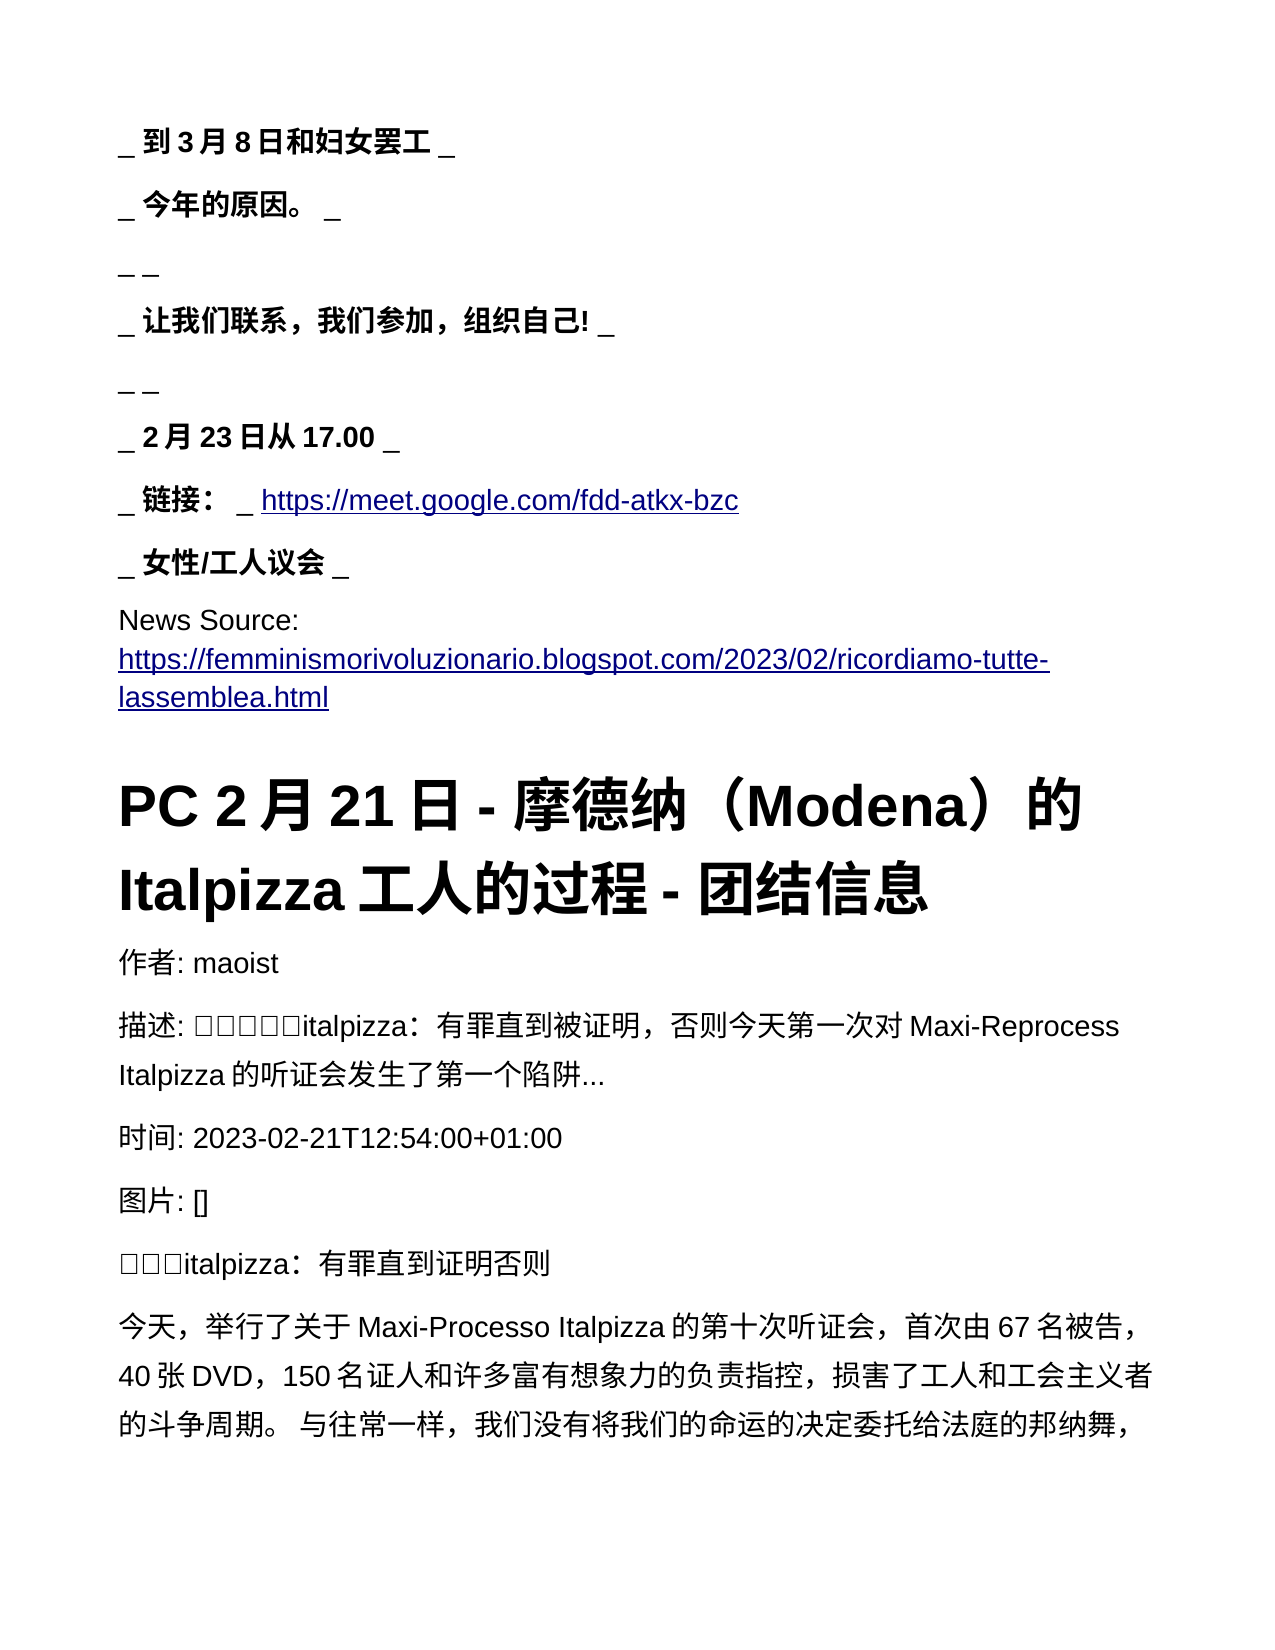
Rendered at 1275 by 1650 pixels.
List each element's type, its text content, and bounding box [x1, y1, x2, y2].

text _ _ [118, 361, 1157, 394]
text 时间: 2023-02-21T12:54:00+01:00 [118, 1114, 1157, 1157]
text 作者: maoist [118, 940, 1157, 982]
text News Source: https://femminismorivoluzionario.blogspot.com/2023/02/ricordiamo-tutte-lassemblea.html [118, 603, 1157, 714]
text _ _ [118, 244, 1157, 278]
text _ 让我们联系，我们参加，组织自己! _ [118, 297, 1157, 340]
text 描述: 📌📌📌📌📌italpizza：有罪直到被证明，否则今天第一次对Maxi-Reprocess Italpizza的听证会发生了第一个陷阱... [118, 1003, 1157, 1094]
text 图片: [] [118, 1178, 1157, 1220]
text 今天，举行了关于Maxi-Processo Italpizza的第十次听证会，首次由67名被告，40张DVD，150名证人和许多富有想象力的负责指控，损害了工人和工会主义者的斗争周期。 与往常一样，我们没有将我们的命运的决定委托给法庭的邦纳舞， [118, 1304, 1157, 1443]
text 📌📌📌italpizza：有罪直到证明否则 [118, 1241, 1157, 1283]
text _ 链接： _ https://meet.google.com/fdd-atkx-bzc [118, 477, 1157, 519]
subtitle PC 2月21日 - 摩德纳（Modena）的Italpizza工人的过程 - 团结信息 [118, 758, 1157, 927]
text _ 到3月8日和妇女罢工 _ [118, 118, 1157, 160]
text _ 今年的原因。 _ [118, 181, 1157, 223]
text _ 女性/工人议会 _ [118, 540, 1157, 582]
text _ 2月23日从17.00 _ [118, 414, 1157, 456]
